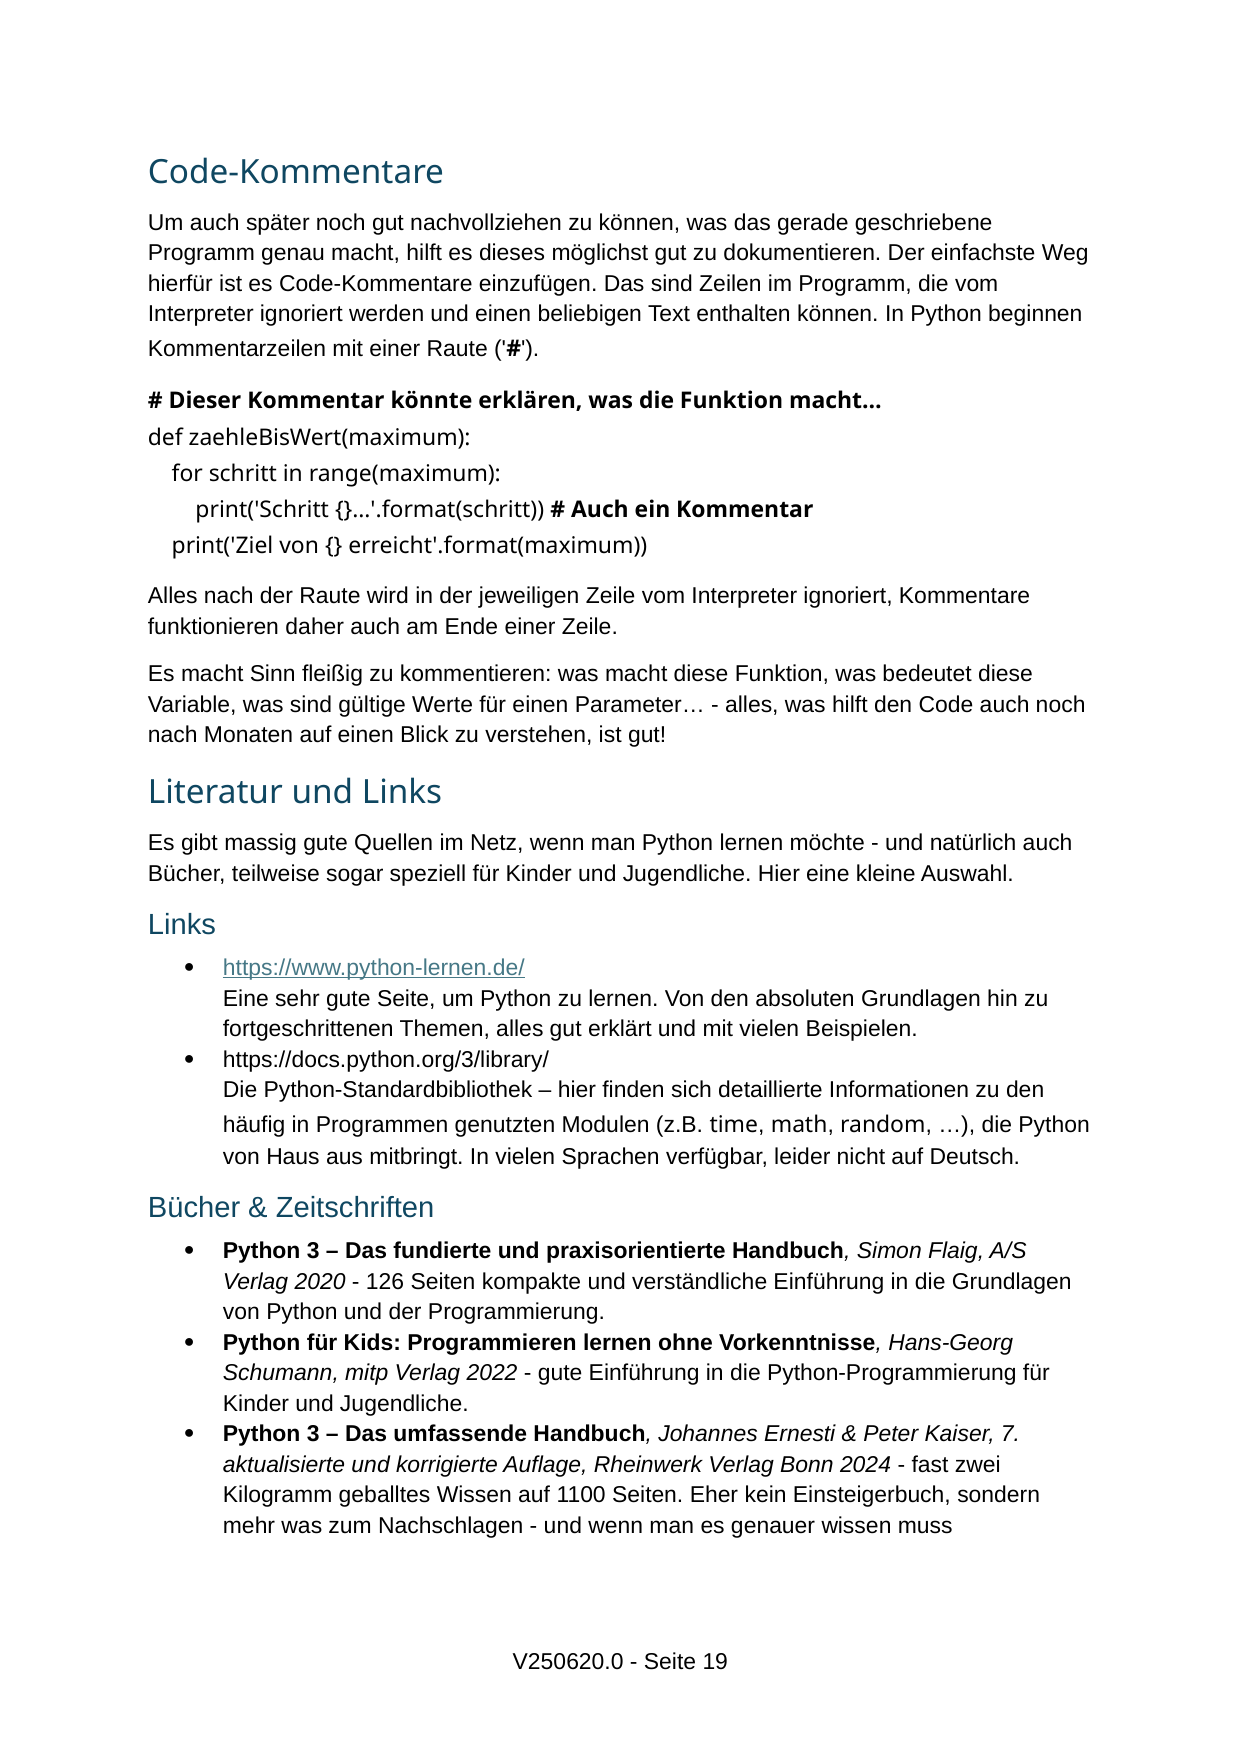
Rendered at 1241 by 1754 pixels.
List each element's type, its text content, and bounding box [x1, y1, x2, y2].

subtitle Bücher & Zeitschriften [148, 1190, 1093, 1224]
list Python für Kids: Programmieren lernen ohne Vorkenntnisse, Hans-Georg Schumann, mitp Verlag 2022 - gute Einführung in die Python-Programmierung für Kinder und Jugendliche. [185, 1329, 1093, 1416]
text Es gibt massig gute Quellen im Netz, wenn man Python lernen möchte - und natürlich auch Bücher, teilweise sogar speziell für Kinder und Jugendliche. Hier eine kleine Auswahl. [148, 829, 1093, 886]
list Python 3 – Das fundierte und praxisorientierte Handbuch, Simon Flaig, A/S Verlag 2020 - 126 Seiten kompakte und verständliche Einführung in die Grundlagen von Python und der Programmierung. [185, 1237, 1093, 1325]
list https://www.python-lernen.de/ Eine sehr gute Seite, um Python zu lernen. Von den absoluten Grundlagen hin zu fortgeschrittenen Themen, alles gut erklärt und mit vielen Beispielen. [185, 954, 1093, 1041]
subtitle Code-Kommentare [148, 148, 1093, 193]
text # Dieser Kommentar könnte erklären, was die Funktion macht… def zaehleBisWert(maximum): for schritt in range(maximum): print('Schritt {}…'.format(schritt)) # Auch ein Kommentar print('Ziel von {} erreicht'.format(maximum)) [148, 384, 1093, 561]
list Python 3 – Das umfassende Handbuch, Johannes Ernesti & Peter Kaiser, 7. aktualisierte und korrigierte Auflage, Rheinwerk Verlag Bonn 2024 - fast zwei Kilogramm geballtes Wissen auf 1100 Seiten. Eher kein Einsteigerbuch, sondern mehr was zum Nachschlagen - und wenn man es genauer wissen muss [185, 1420, 1093, 1538]
list https://docs.python.org/3/library/ Die Python-Standardbibliothek – hier finden sich detaillierte Informationen zu den häufig in Programmen genutzten Modulen (z.B. time, math, random, …), die Python von Haus aus mitbringt. In vielen Sprachen verfügbar, leider nicht auf Deutsch. [185, 1046, 1093, 1169]
text Um auch später noch gut nachvollziehen zu können, was das gerade geschriebene Programm genau macht, hilft es dieses möglichst gut zu dokumentieren. Der einfachste Weg hierfür ist es Code-Kommentare einzufügen. Das sind Zeilen im Programm, die vom Interpreter ignoriert werden und einen beliebigen Text enthalten können. In Python beginnen Kommentarzeilen mit einer Raute ('#'). [148, 208, 1093, 363]
text Es macht Sinn fleißig zu kommentieren: was macht diese Funktion, was bedeutet diese Variable, was sind gültige Werte für einen Parameter… - alles, was hilft den Code auch noch nach Monaten auf einen Blick zu verstehen, ist gut! [148, 660, 1093, 747]
text Alles nach der Raute wird in der jeweiligen Zeile vom Interpreter ignoriert, Kommentare funktionieren daher auch am Ende einer Zeile. [148, 582, 1093, 639]
subtitle Literatur und Links [148, 768, 1093, 814]
subtitle Links [148, 907, 1093, 940]
